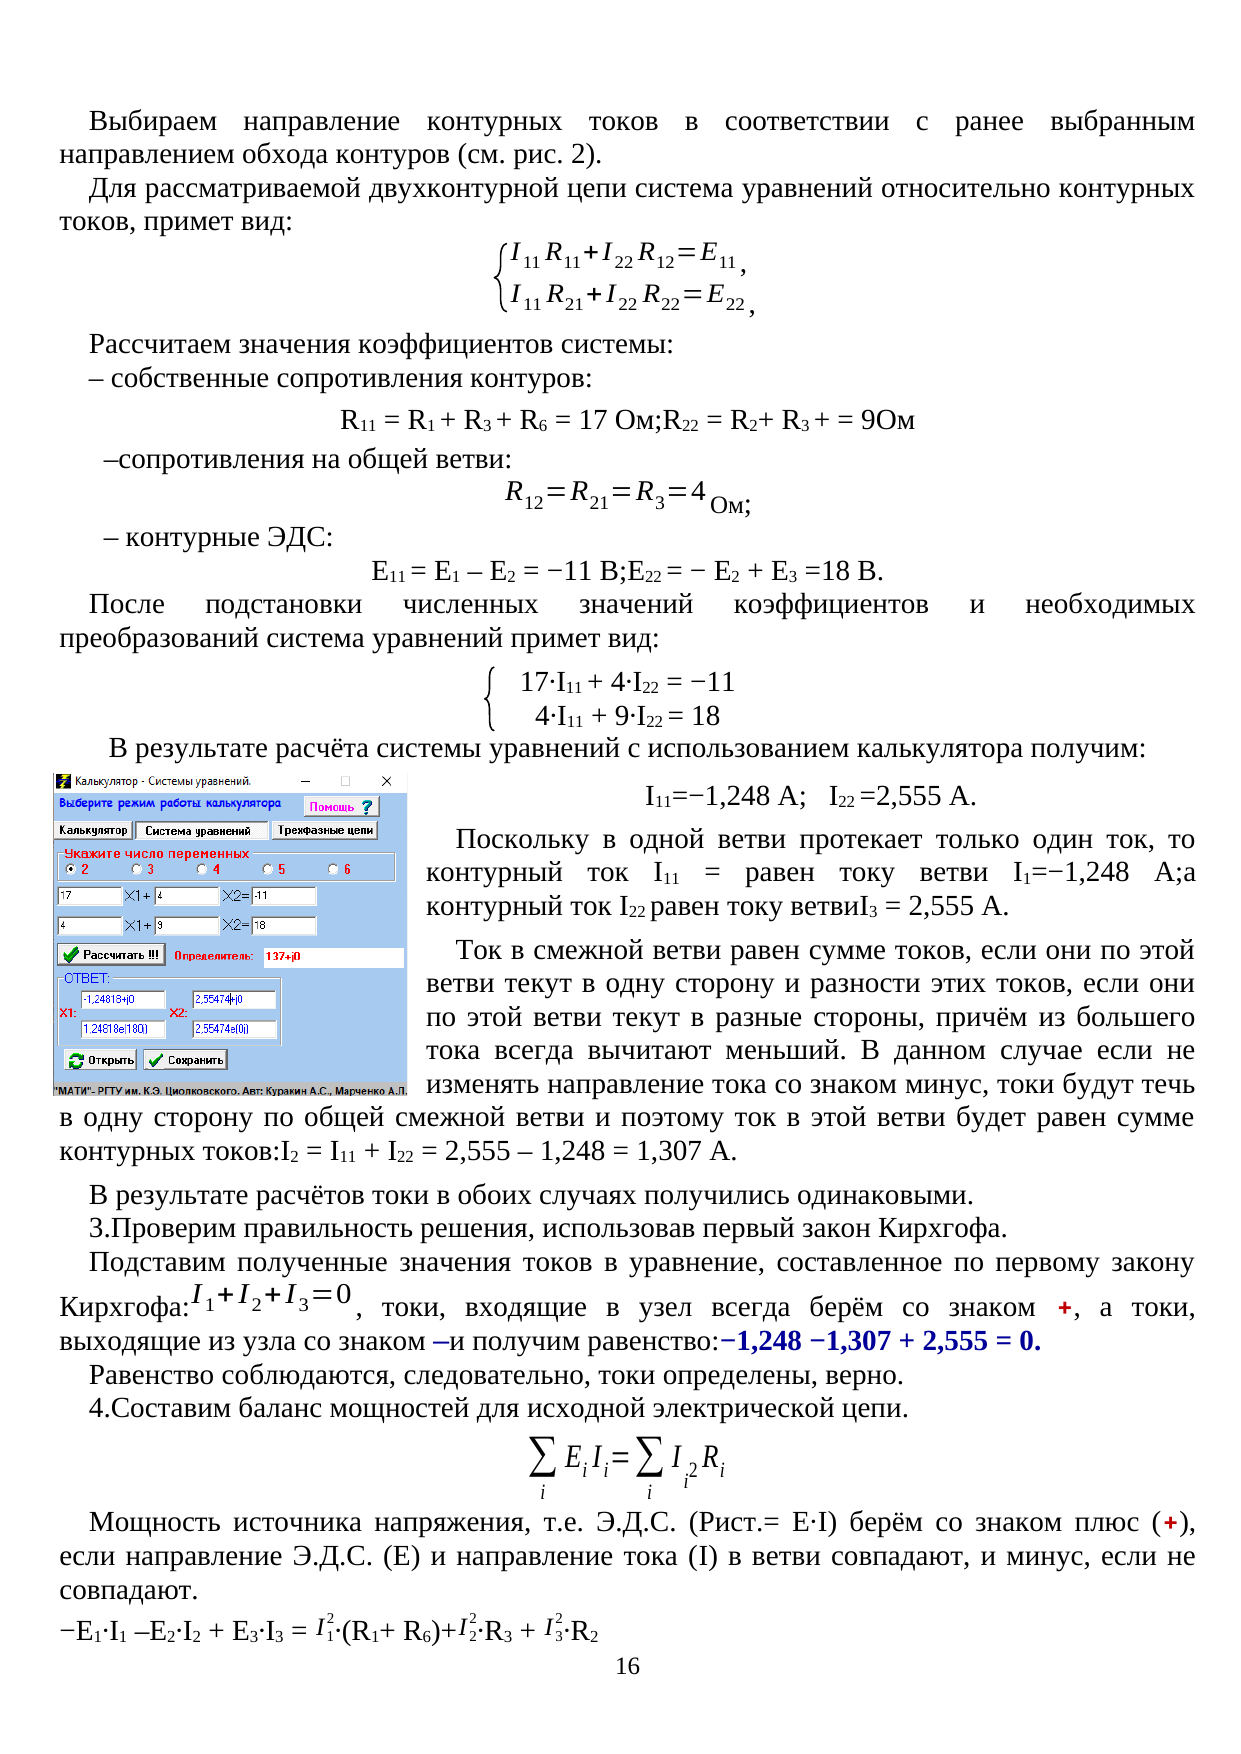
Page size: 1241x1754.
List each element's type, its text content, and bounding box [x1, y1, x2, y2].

text – контурные ЭДС: [59, 519, 1196, 553]
text 17∙I11 + 4∙I22 = −11 [59, 664, 1196, 698]
text В результате расчёта системы уравнений с использованием калькулятора получим: [59, 737, 1196, 762]
text , [59, 278, 1196, 320]
text Мощность источника напряжения, т.е. Э.Д.С. (Рист.= Е∙I) берём со знаком плюс (+), если направление Э.Д.С. (Е) и направление тока (I) в ветви совпадают, и минус, если не совпадают. [59, 1504, 1196, 1605]
text Равенство соблюдаются, следовательно, токи определены, верно. [59, 1357, 1196, 1390]
text −Е1∙I1 –E2∙I2 + E3∙I3 = ∙(R1+ R6)+∙R3 + ∙R2 [59, 1605, 1196, 1649]
text [59, 821, 278, 921]
text , [59, 237, 1196, 278]
text Рассчитаем значения коэффициентов системы: [59, 326, 1196, 360]
text R11 = R1 + R3 + R6 = 17 Ом;R22 = R2+ R3 + = 9Ом [59, 402, 1196, 435]
text 4∙I11 + 9∙I22 = 18 [488, 698, 1196, 731]
text – собственные сопротивления контуров: [59, 360, 1196, 393]
text Подставим полученные значения токов в уравнение, составленное по первому закону Кирхгофа:, токи, входящие в узел всегда берём со знаком +, а токи, выходящие из узла со знаком –и получим равенство:−1,248 −1,307 + 2,555 = 0. [59, 1244, 1196, 1357]
text I11=−1,248 A; I22 =2,555 А. [408, 785, 1196, 810]
text 3.Проверим правильность решения, использовав первый закон Кирхгофа. [59, 1211, 1196, 1244]
picture [278, 773, 408, 1096]
text Для рассматриваемой двухконтурной цепи система уравнений относительно контурных токов, примет вид: [59, 170, 1196, 237]
text После подстановки численных значений коэффициентов и необходимых преобразований система уравнений примет вид: [59, 587, 1196, 654]
text В результате расчётов токи в обоих случаях получились одинаковыми. [59, 1177, 1196, 1211]
text E11 = E1 – E2 = −11 В;E22 = − E2 + E3 =18 В. [59, 553, 1196, 587]
text –сопротивления на общей ветви: [59, 442, 1196, 475]
text 4.Составим баланс мощностей для исходной электрической цепи. [59, 1390, 1196, 1424]
text Ток в смежной ветви равен сумме токов, если они по этой ветви текут в одну сторону и разности этих токов, если они по этой ветви текут в разные стороны, причём из большего тока всегда вычитают меньший. В данном случае если не изменять направление тока со знаком минус, токи будут течь в одну сторону по общей смежной ветви и поэтому ток в этой ветви будет равен сумме контурных токов:I2 = I11 + I22 = 2,555 – 1,248 = 1,307 А. [59, 932, 1196, 1167]
text [59, 785, 278, 810]
text [59, 698, 491, 731]
text Выбираем направление контурных токов в соответствии с ранее выбранным направлением обхода контуров (см. рис. 2). [59, 103, 1196, 170]
text Поскольку в одной ветви протекает только один ток, то контурный ток I11 = равен току ветви I1=−1,248 A;а контурный ток I22 равен току ветвиI3 = 2,555 А. [408, 821, 1196, 921]
text Ом; [59, 475, 1196, 519]
